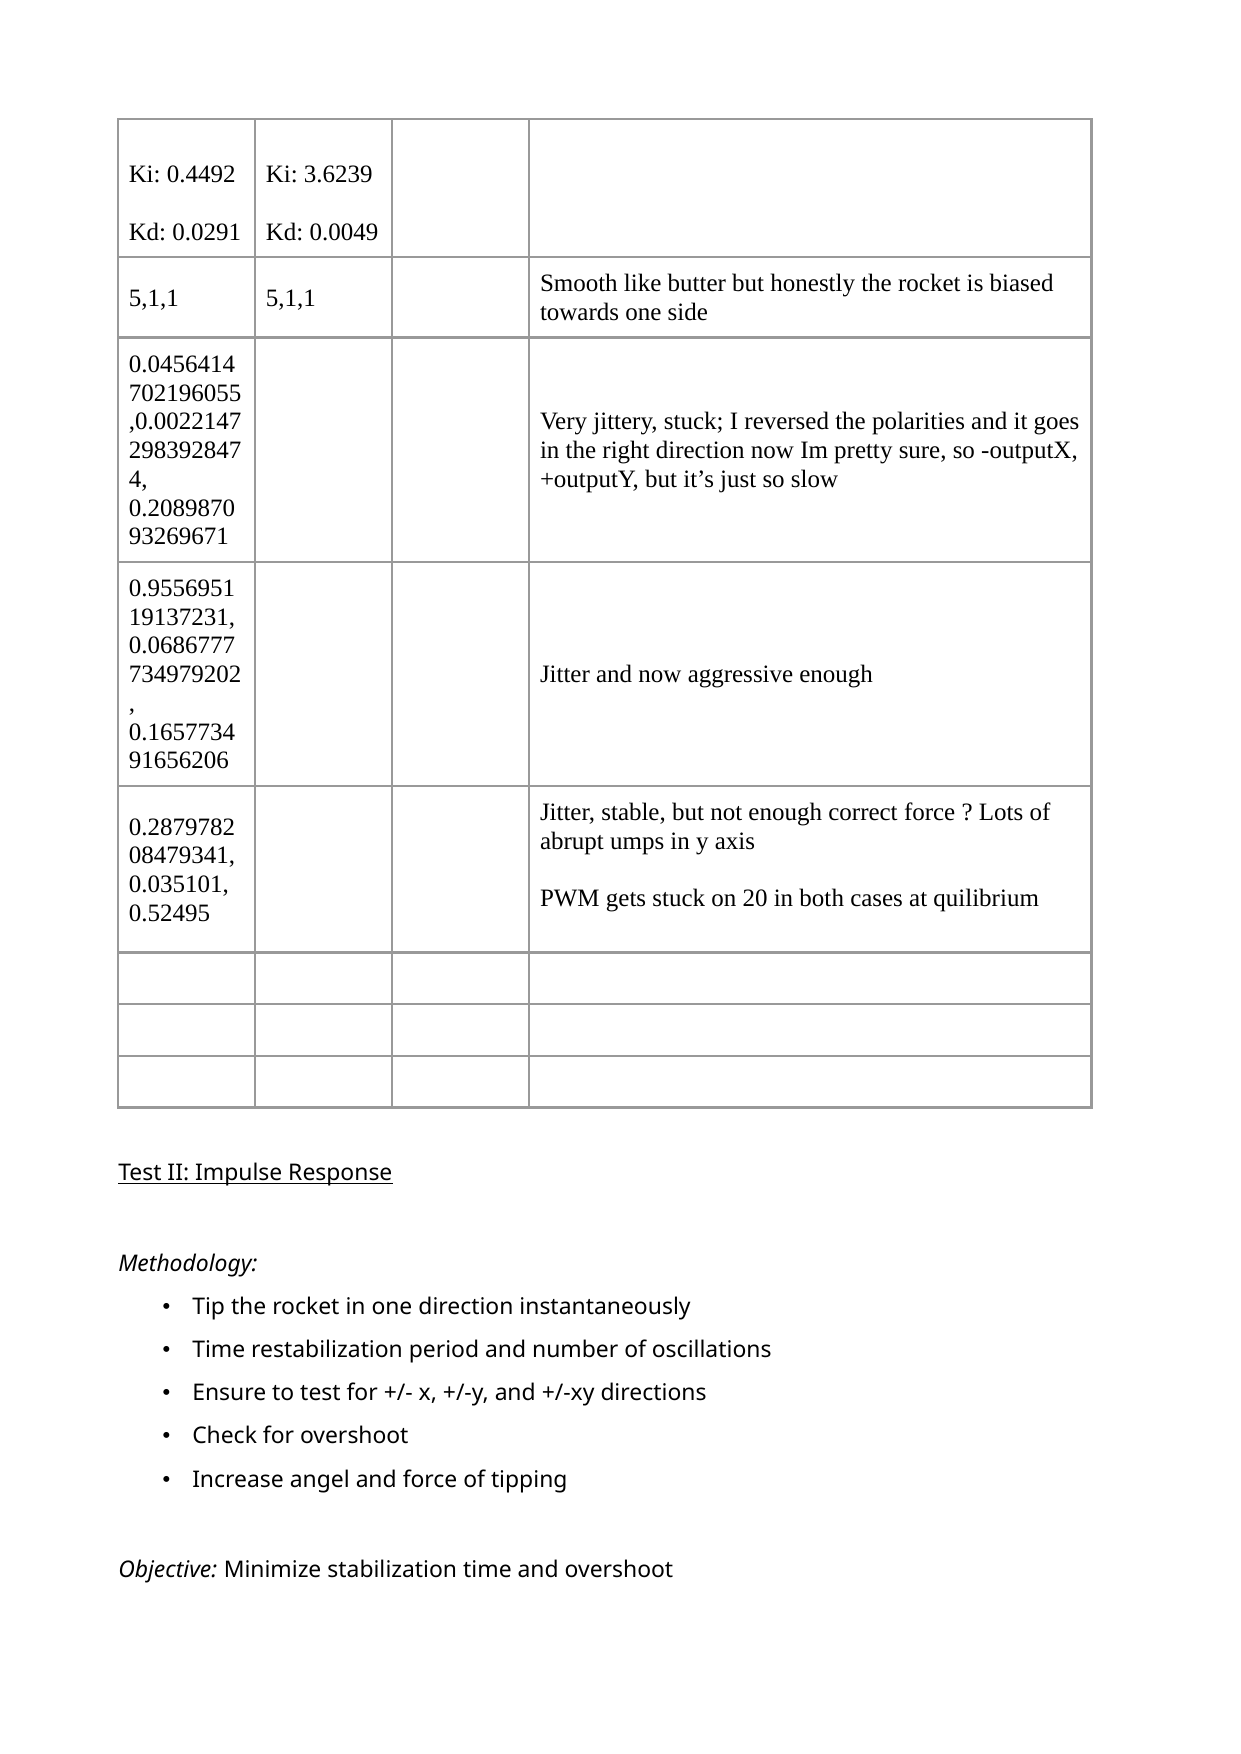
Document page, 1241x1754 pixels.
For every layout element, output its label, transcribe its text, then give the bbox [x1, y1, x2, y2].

list Increase angel and force of tipping [162, 1462, 1122, 1494]
table_cell [119, 954, 254, 1003]
table_cell [393, 339, 528, 561]
table_cell [530, 1005, 1090, 1055]
table_cell 0.0456414702196055,0.00221472983928474, 0.208987093269671 [119, 339, 254, 561]
table_cell 0.287978208479341, 0.035101, 0.52495 [119, 787, 254, 951]
table_cell [119, 1057, 254, 1106]
table_cell [256, 1057, 391, 1106]
table_cell 5,1,1 [119, 258, 254, 336]
table_cell [393, 787, 528, 951]
table_cell 0.955695119137231, 0.0686777734979202, 0.165773491656206 [119, 563, 254, 785]
text Objective: Minimize stabilization time and overshoot [118, 1553, 1122, 1584]
table_cell [256, 339, 391, 561]
table_cell Ki: 0.4492 Kd: 0.0291 [119, 120, 254, 256]
table_cell [393, 1005, 528, 1055]
table_cell [393, 120, 528, 256]
table_cell [393, 1057, 528, 1106]
table_cell [256, 563, 391, 785]
table_cell [119, 1005, 254, 1055]
table_cell [393, 954, 528, 1003]
table_cell [530, 120, 1090, 256]
list Tip the rocket in one direction instantaneously [162, 1290, 1122, 1321]
list Ensure to test for +/- x, +/-y, and +/-xy directions [162, 1376, 1122, 1407]
table_cell [256, 954, 391, 1003]
list Check for overshoot [162, 1419, 1122, 1451]
table_cell [530, 954, 1090, 1003]
table_cell [256, 1005, 391, 1055]
table_cell [393, 258, 528, 336]
text Test II: Impulse Response [118, 1156, 1122, 1187]
table_cell [393, 563, 528, 785]
text Methodology: [118, 1247, 1122, 1278]
table_cell [530, 1057, 1090, 1106]
table_cell Smooth like butter but honestly the rocket is biased towards one side [530, 258, 1090, 336]
table_cell Jitter, stable, but not enough correct force ? Lots of abrupt umps in y axis PWM gets stuck on 20 in both cases at quilibrium [530, 787, 1090, 951]
list Time restabilization period and number of oscillations [162, 1333, 1122, 1364]
table_cell [256, 787, 391, 951]
table_cell Very jittery, stuck; I reversed the polarities and it goes in the right direction now Im pretty sure, so -outputX, +outputY, but it’s just so slow [530, 339, 1090, 561]
table_cell 5,1,1 [256, 258, 391, 336]
table_cell Ki: 3.6239 Kd: 0.0049 [256, 120, 391, 256]
table_cell Jitter and now aggressive enough [530, 563, 1090, 785]
